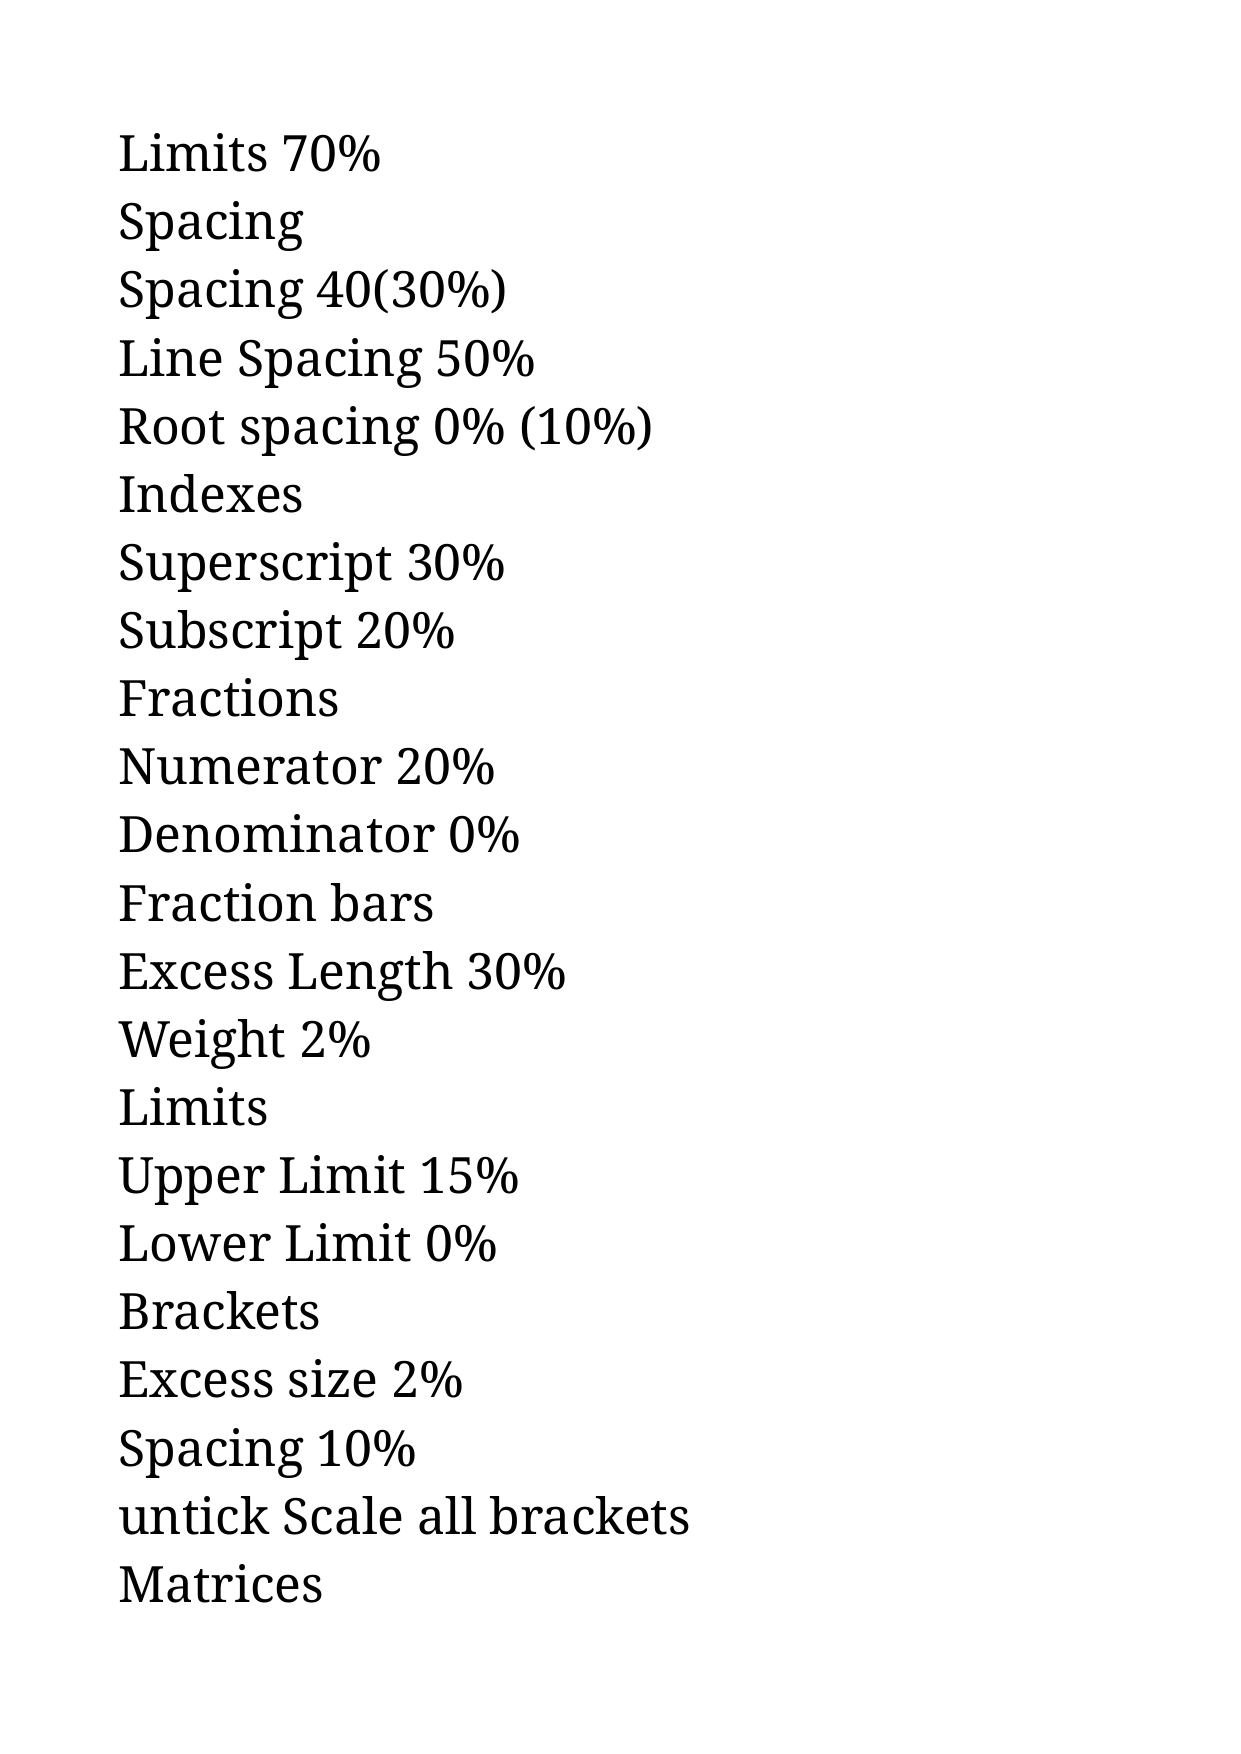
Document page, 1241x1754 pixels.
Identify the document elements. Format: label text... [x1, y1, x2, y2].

text Upper Limit 15% [118, 1140, 1122, 1208]
text Indexes [118, 459, 1122, 527]
text Line Spacing 50% [118, 322, 1122, 391]
text Spacing 10% [118, 1412, 1122, 1481]
text Numerator 20% [118, 731, 1122, 799]
text Denominator 0% [118, 799, 1122, 867]
text Subscript 20% [118, 595, 1122, 663]
text Excess size 2% [118, 1344, 1122, 1412]
text untick Scale all brackets [118, 1481, 1122, 1549]
text Spacing 40(30%) [118, 254, 1122, 322]
text Lower Limit 0% [118, 1208, 1122, 1276]
text Matrices [118, 1549, 1122, 1617]
text Limits [118, 1072, 1122, 1140]
text Brackets [118, 1276, 1122, 1344]
text Superscript 30% [118, 527, 1122, 595]
text Root spacing 0% (10%) [118, 391, 1122, 459]
text Limits 70% [118, 118, 1122, 186]
text Fractions [118, 663, 1122, 731]
text Excess Length 30% [118, 936, 1122, 1004]
text Weight 2% [118, 1004, 1122, 1072]
text Fraction bars [118, 867, 1122, 936]
text Spacing [118, 186, 1122, 254]
